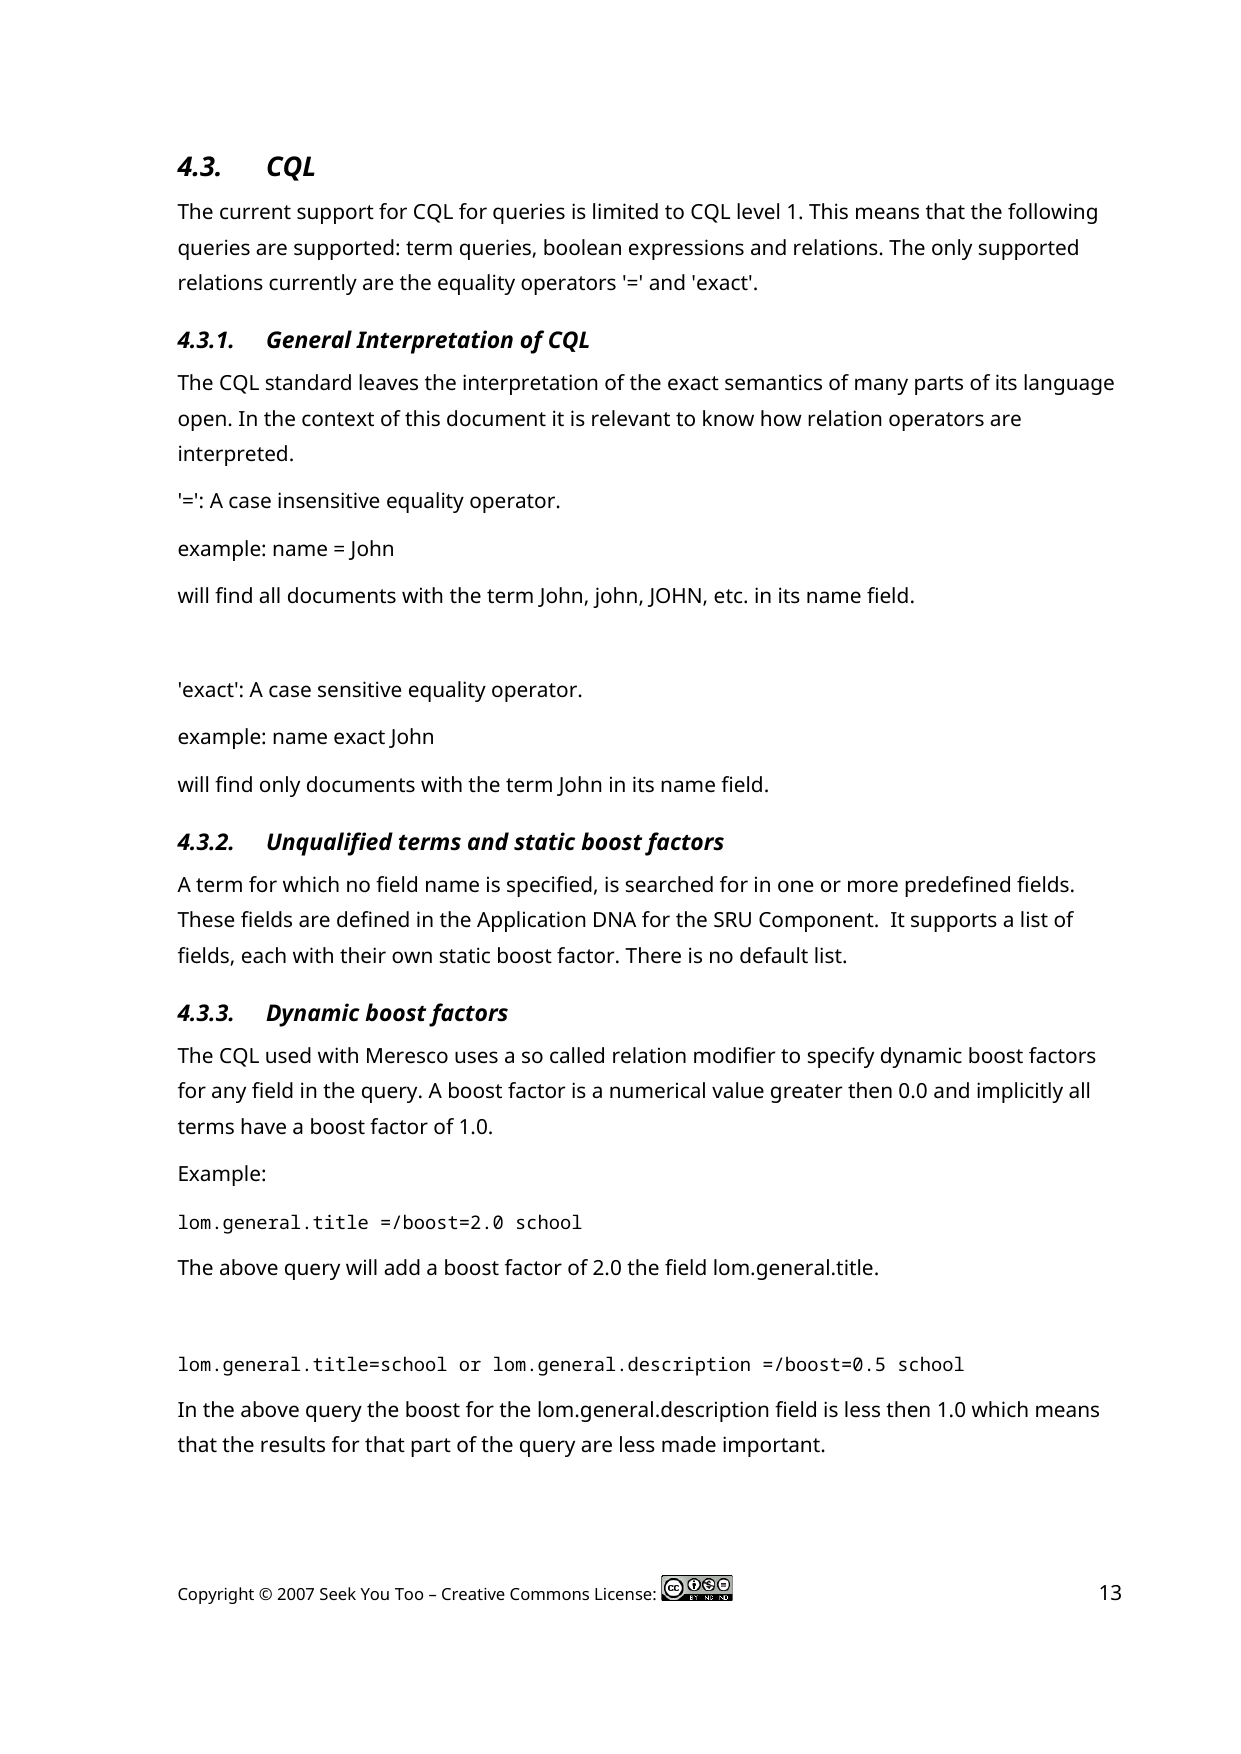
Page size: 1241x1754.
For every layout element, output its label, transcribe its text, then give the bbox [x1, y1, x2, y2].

text The current support for CQL for queries is limited to CQL level 1. This means that the following queries are supported: term queries, boolean expressions and relations. The only supported relations currently are the equality operators '=' and 'exact'. [177, 190, 1122, 297]
text will find all documents with the term John, john, JOHN, etc. in its name field. [177, 574, 1122, 609]
text example: name exact John [177, 716, 1122, 751]
text will find only documents with the term John in its name field. [177, 763, 1122, 798]
subtitle CQL [177, 148, 1122, 184]
text The CQL used with Meresco uses a so called relation modifier to specify dynamic boost factors for any field in the query. A boost factor is a numerical value greater then 0.0 and implicitly all terms have a boost factor of 1.0. [177, 1034, 1122, 1140]
text Example: [177, 1152, 1122, 1188]
text The above query will add a boost factor of 2.0 the field lom.general.title. [177, 1247, 1122, 1282]
text 'exact': A case sensitive equality operator. [177, 668, 1122, 704]
text lom.general.title =/boost=2.0 school [177, 1199, 1122, 1235]
text example: name = John [177, 527, 1122, 562]
text lom.general.title=school or lom.general.description =/boost=0.5 school [177, 1341, 1122, 1376]
subtitle Unqualified terms and static boost factors [177, 822, 1122, 857]
text In the above query the boost for the lom.general.description field is less then 1.0 which means that the results for that part of the query are less made important. [177, 1388, 1122, 1459]
subtitle Dynamic boost factors [177, 993, 1122, 1028]
text The CQL standard leaves the interpretation of the exact semantics of many parts of its language open. In the context of this document it is relevant to know how relation operators are interpreted. [177, 362, 1122, 468]
picture [661, 1575, 733, 1601]
subtitle General Interpretation of CQL [177, 320, 1122, 356]
text A term for which no field name is specified, is searched for in one or more predefined fields. These fields are defined in the Application DNA for the SRU Component. It supports a list of fields, each with their own static boost factor. There is no default list. [177, 863, 1122, 969]
text '=': A case insensitive equality operator. [177, 479, 1122, 515]
